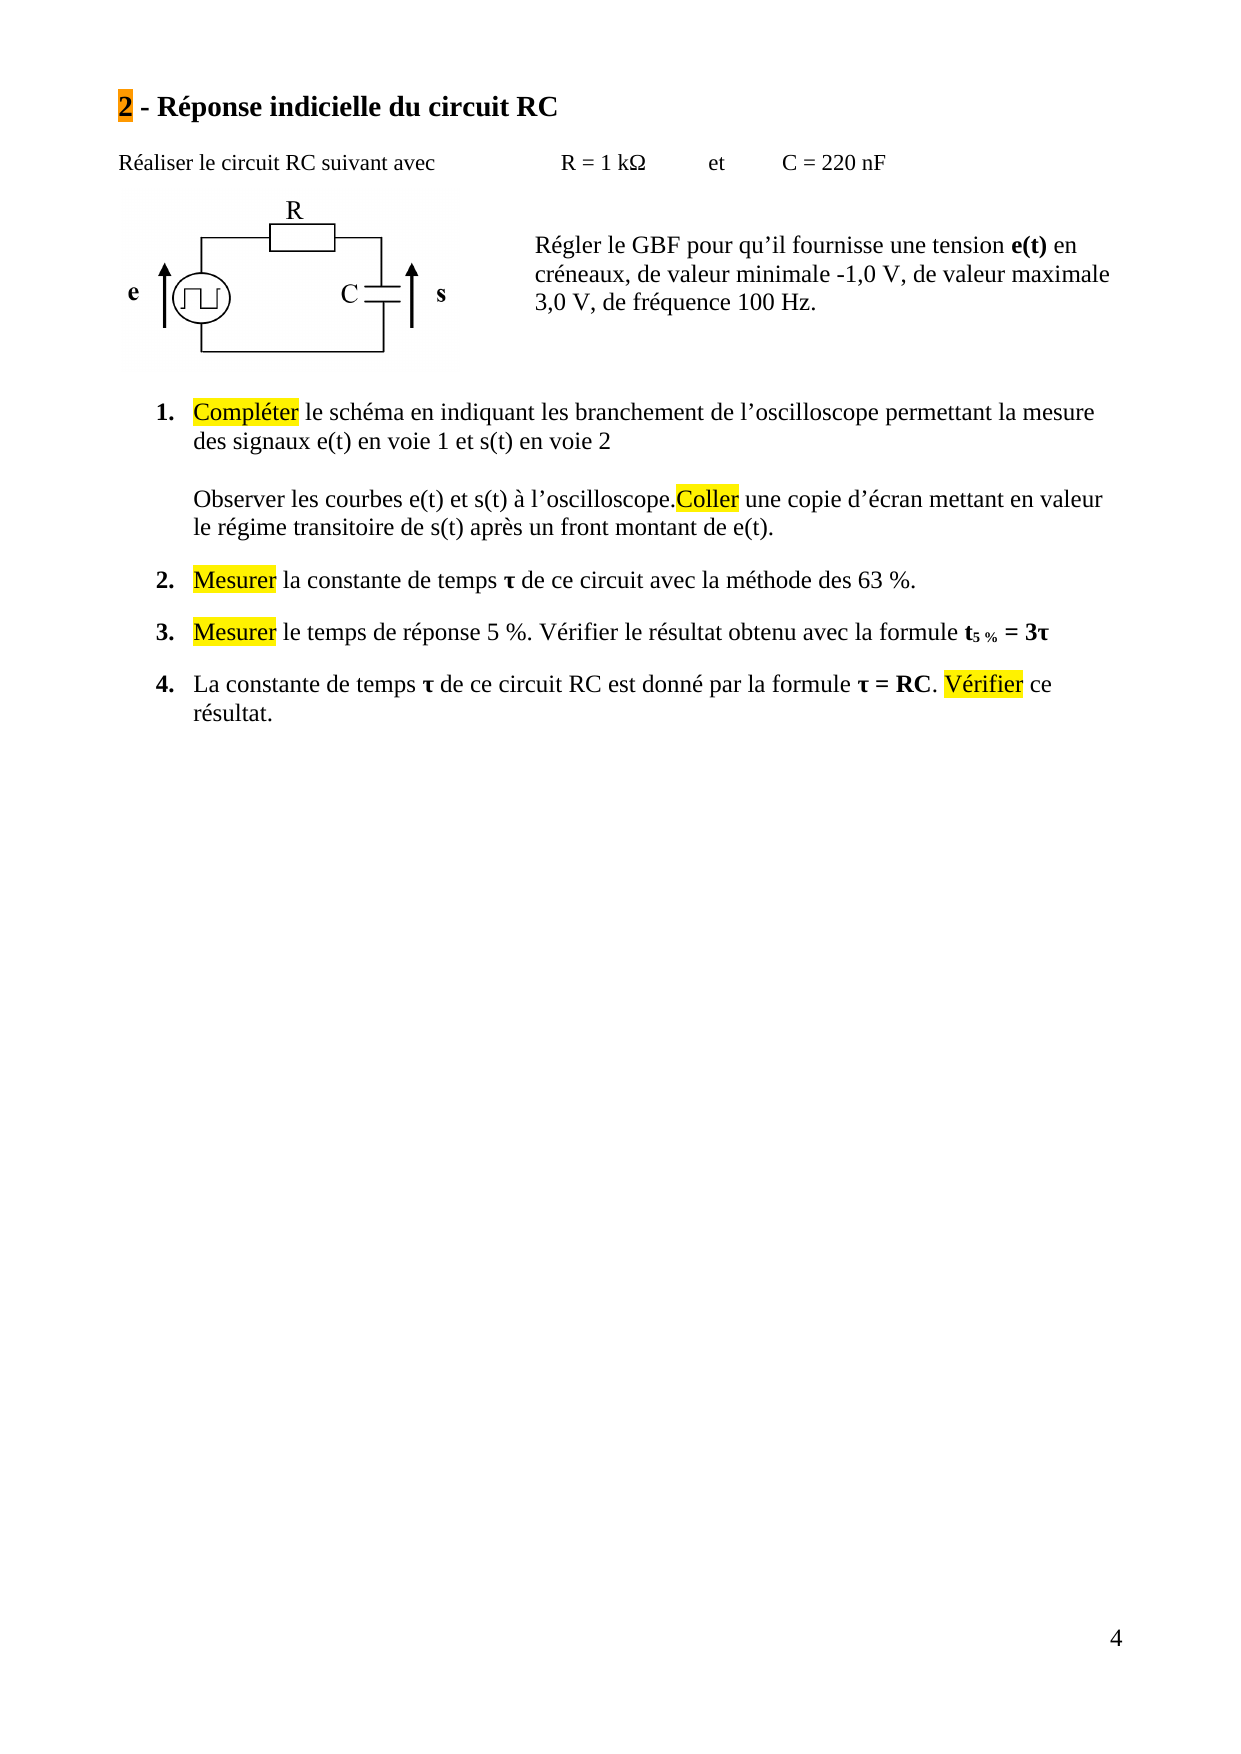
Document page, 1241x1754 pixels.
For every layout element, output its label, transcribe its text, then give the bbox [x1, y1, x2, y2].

picture [120, 188, 460, 372]
list Compléter le schéma en indiquant les branchement de l’oscilloscope permettant la mesure des signaux e(t) en voie 1 et s(t) en voie 2 [156, 397, 1122, 455]
list Régler le GBF pour qu’il fournisse une tension e(t) en créneaux, de valeur minimale -1,0 V, de valeur maximale 3,0 V, de fréquence 100 Hz. [460, 230, 1122, 316]
list Mesurer le temps de réponse 5 %. Vérifier le résultat obtenu avec la formule t5 % = 3τ [156, 617, 1122, 646]
list La constante de temps τ de ce circuit RC est donné par la formule τ = RC. Vérifier ce résultat. [156, 669, 1122, 727]
list Observer les courbes e(t) et s(t) à l’oscilloscope.Coller une copie d’écran mettant en valeur le régime transitoire de s(t) après un front montant de e(t). [193, 484, 1122, 541]
text Réaliser le circuit RC suivant avec R = 1 kΩ et C = 220 nF [118, 148, 1122, 175]
subtitle 2 - Réponse indicielle du circuit RC [118, 89, 1122, 122]
list Mesurer la constante de temps τ de ce circuit avec la méthode des 63 %. [156, 565, 1122, 593]
